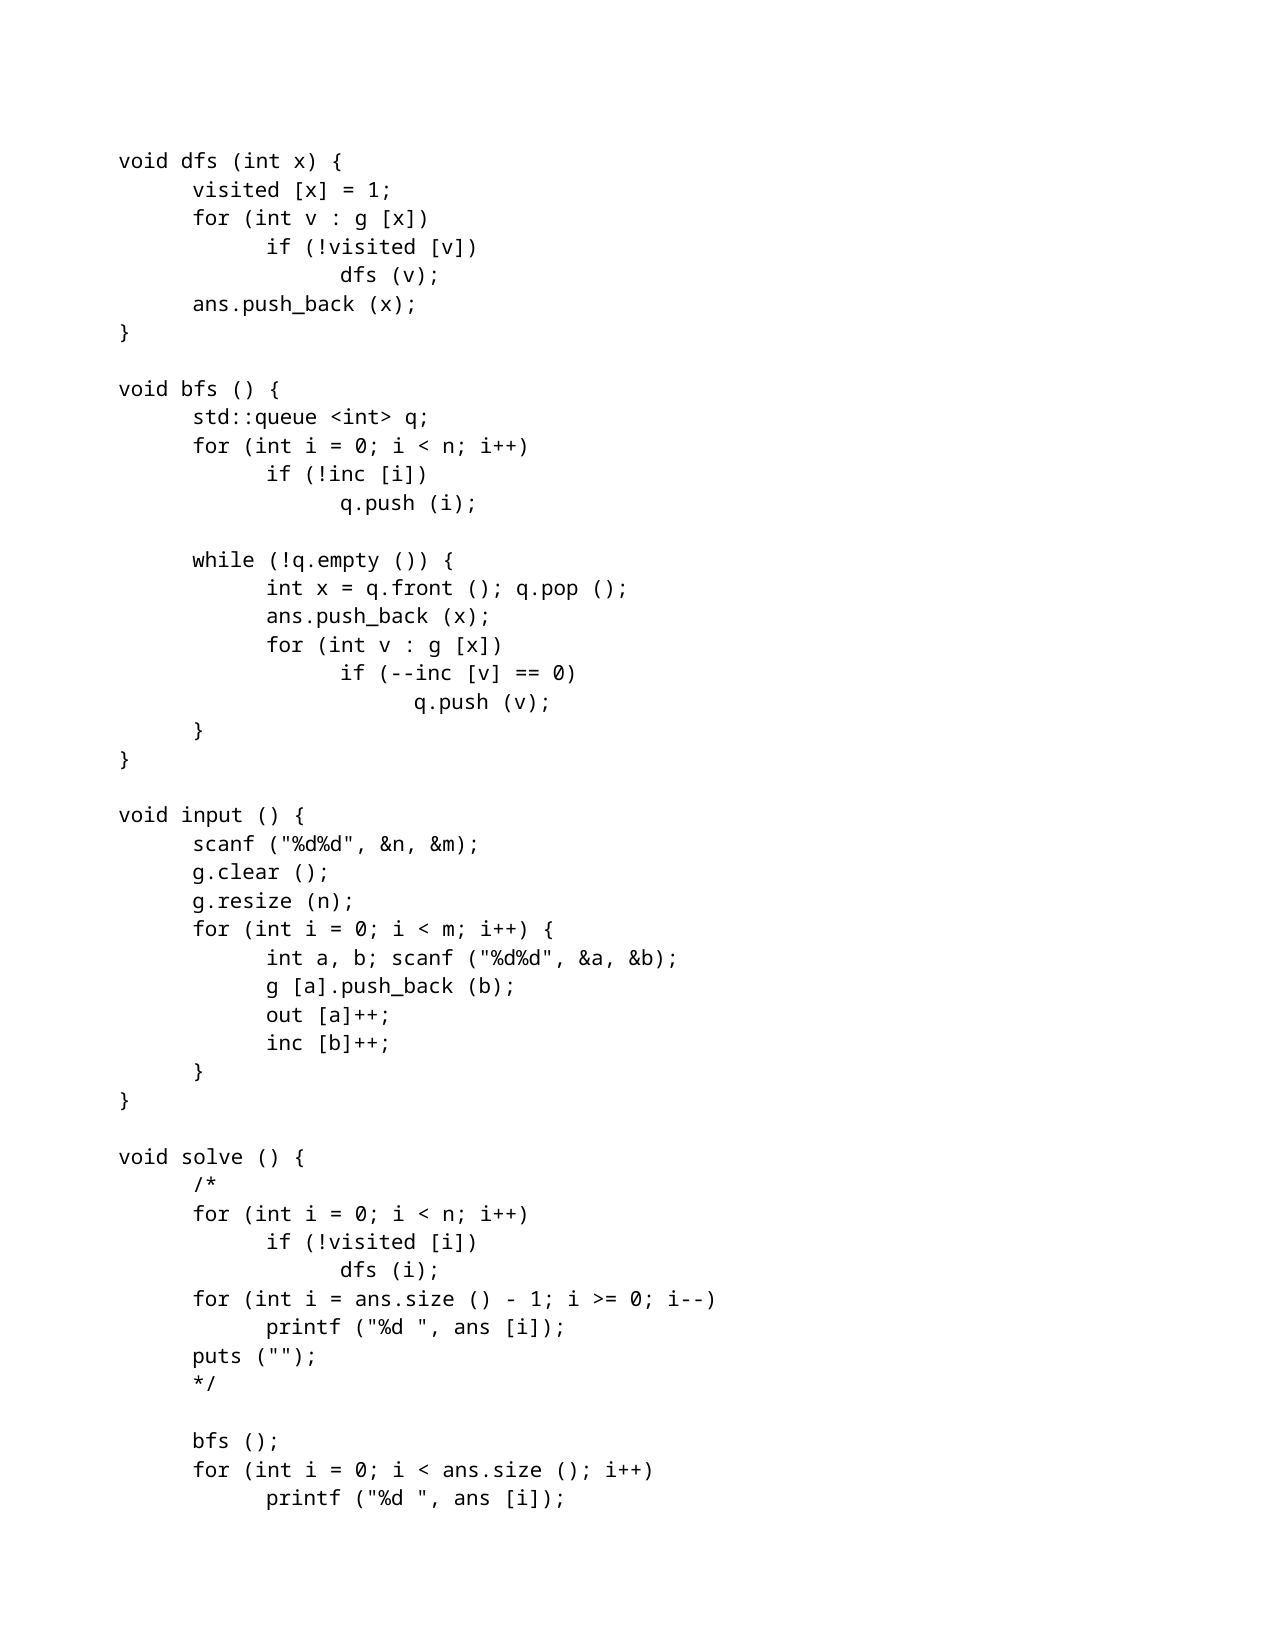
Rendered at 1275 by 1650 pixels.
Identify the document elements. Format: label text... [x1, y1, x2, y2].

text for (int v : g [x]) [118, 203, 1157, 232]
text dfs (i); [118, 1256, 1157, 1284]
text int x = q.front (); q.pop (); [118, 573, 1157, 602]
text if (!visited [v]) [118, 232, 1157, 260]
text printf ("%d ", ans [i]); [118, 1312, 1157, 1341]
text puts (""); [118, 1341, 1157, 1369]
text for (int i = 0; i < m; i++) { [118, 914, 1157, 943]
text } [118, 744, 1157, 772]
text void dfs (int x) { [118, 147, 1157, 175]
text ans.push_back (x); [118, 602, 1157, 630]
text } [118, 715, 1157, 744]
text for (int i = 0; i < n; i++) [118, 1199, 1157, 1227]
text /* [118, 1170, 1157, 1199]
text g [a].push_back (b); [118, 971, 1157, 1000]
text */ [118, 1369, 1157, 1398]
text if (--inc [v] == 0) [118, 658, 1157, 687]
text } [118, 1085, 1157, 1113]
text q.push (i); [118, 488, 1157, 516]
text if (!inc [i]) [118, 459, 1157, 488]
text bfs (); [118, 1426, 1157, 1455]
text for (int i = 0; i < n; i++) [118, 431, 1157, 459]
text void solve () { [118, 1142, 1157, 1170]
text if (!visited [i]) [118, 1227, 1157, 1256]
text while (!q.empty ()) { [118, 545, 1157, 573]
text q.push (v); [118, 687, 1157, 715]
text int a, b; scanf ("%d%d", &a, &b); [118, 943, 1157, 971]
text g.resize (n); [118, 886, 1157, 914]
text for (int v : g [x]) [118, 630, 1157, 658]
text std::queue <int> q; [118, 402, 1157, 431]
text for (int i = 0; i < ans.size (); i++) [118, 1455, 1157, 1483]
text ans.push_back (x); [118, 289, 1157, 317]
text dfs (v); [118, 260, 1157, 289]
text void input () { [118, 801, 1157, 829]
text for (int i = ans.size () - 1; i >= 0; i--) [118, 1284, 1157, 1312]
text scanf ("%d%d", &n, &m); [118, 829, 1157, 857]
text } [118, 317, 1157, 346]
text printf ("%d ", ans [i]); [118, 1483, 1157, 1512]
text visited [x] = 1; [118, 175, 1157, 203]
text void bfs () { [118, 374, 1157, 402]
text g.clear (); [118, 857, 1157, 886]
text out [a]++; [118, 1000, 1157, 1028]
text inc [b]++; [118, 1028, 1157, 1057]
text } [118, 1057, 1157, 1085]
